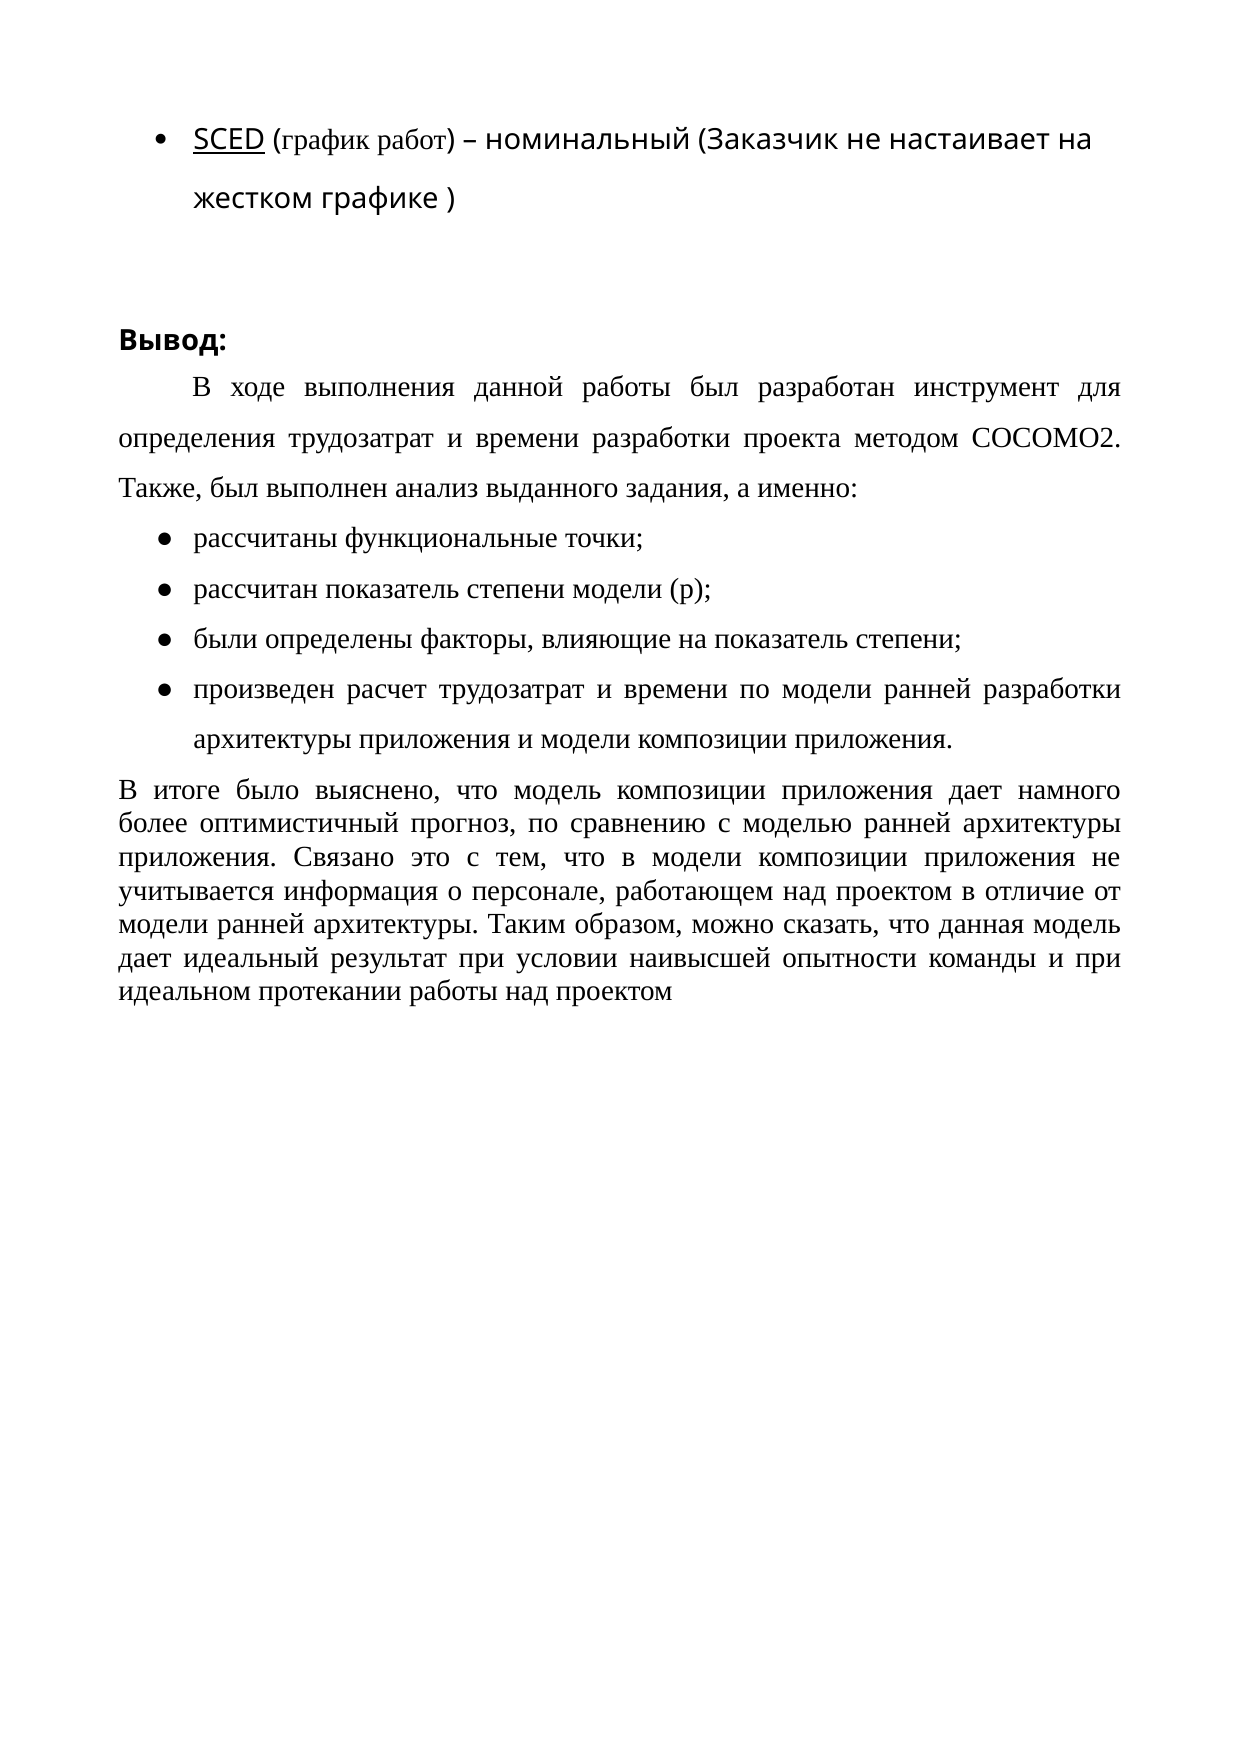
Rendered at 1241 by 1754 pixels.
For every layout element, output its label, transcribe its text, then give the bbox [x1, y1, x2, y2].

list SCED (график работ) – номинальный (Заказчик не настаивает на жестком графике ) [156, 118, 1122, 217]
text Вывод: [118, 319, 1122, 359]
list были определены факторы, влияющие на показатель степени; [156, 621, 1122, 654]
list рассчитан показатель степени модели (p); [156, 571, 1122, 604]
text В ходе выполнения данной работы был разработан инструмент для определения трудозатрат и времени разработки проекта методом COCOMO2. Также, был выполнен анализ выданного задания, а именно: [118, 369, 1122, 504]
list рассчитаны функциональные точки; [156, 520, 1122, 554]
text В итоге было выяснено, что модель композиции приложения дает намного более оптимистичный прогноз, по сравнению с моделью ранней архитектуры приложения. Связано это с тем, что в модели композиции приложения не учитывается информация о персонале, работающем над проектом в отличие от модели ранней архитектуры. Таким образом, можно сказать, что данная модель дает идеальный результат при условии наивысшей опытности команды и при идеальном протекании работы над проектом [118, 772, 1122, 1007]
list произведен расчет трудозатрат и времени по модели ранней разработки архитектуры приложения и модели композиции приложения. [156, 671, 1122, 755]
